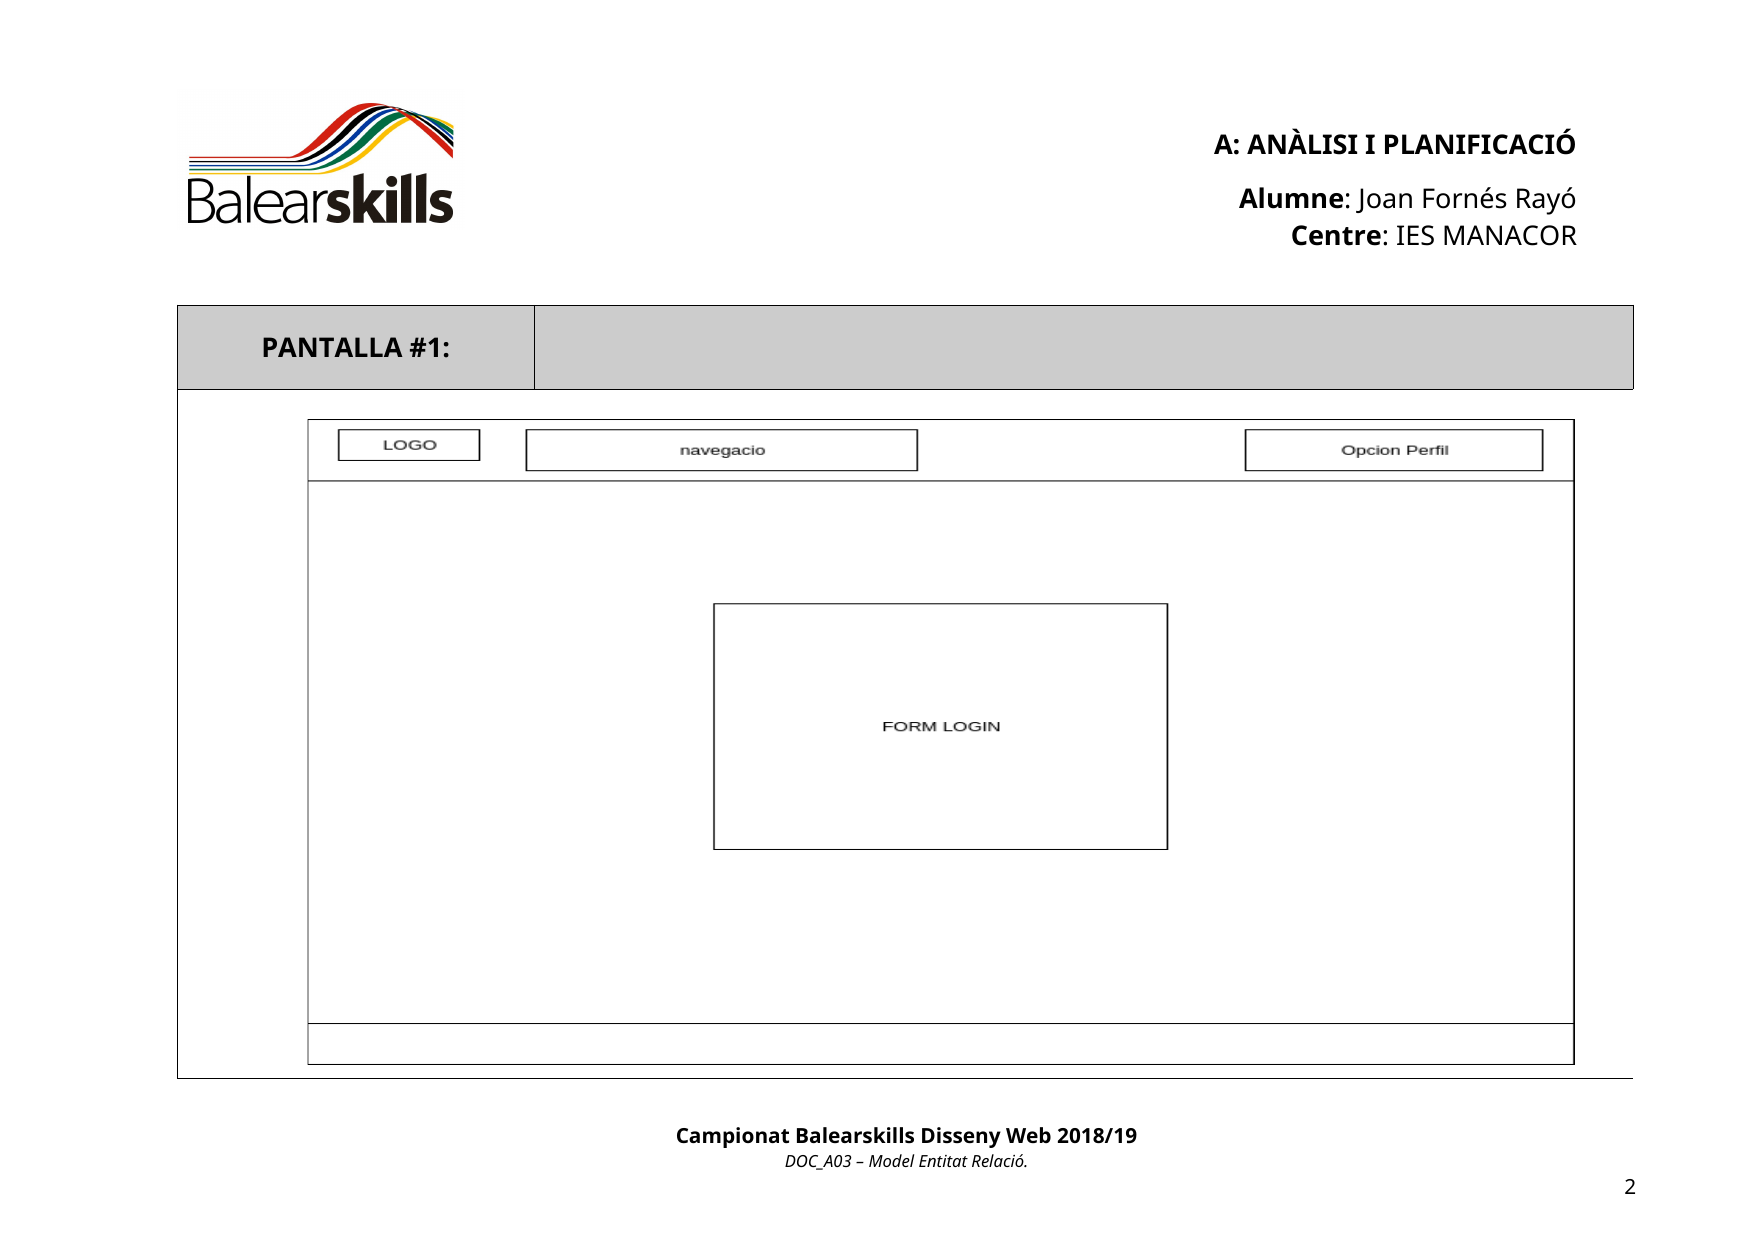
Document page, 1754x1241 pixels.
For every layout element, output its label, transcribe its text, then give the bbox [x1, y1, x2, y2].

table_header PANTALLA #1: [178, 306, 534, 389]
picture [307, 419, 1575, 1065]
table_header [535, 306, 1633, 389]
table_cell [178, 390, 1633, 1078]
picture [177, 89, 465, 230]
